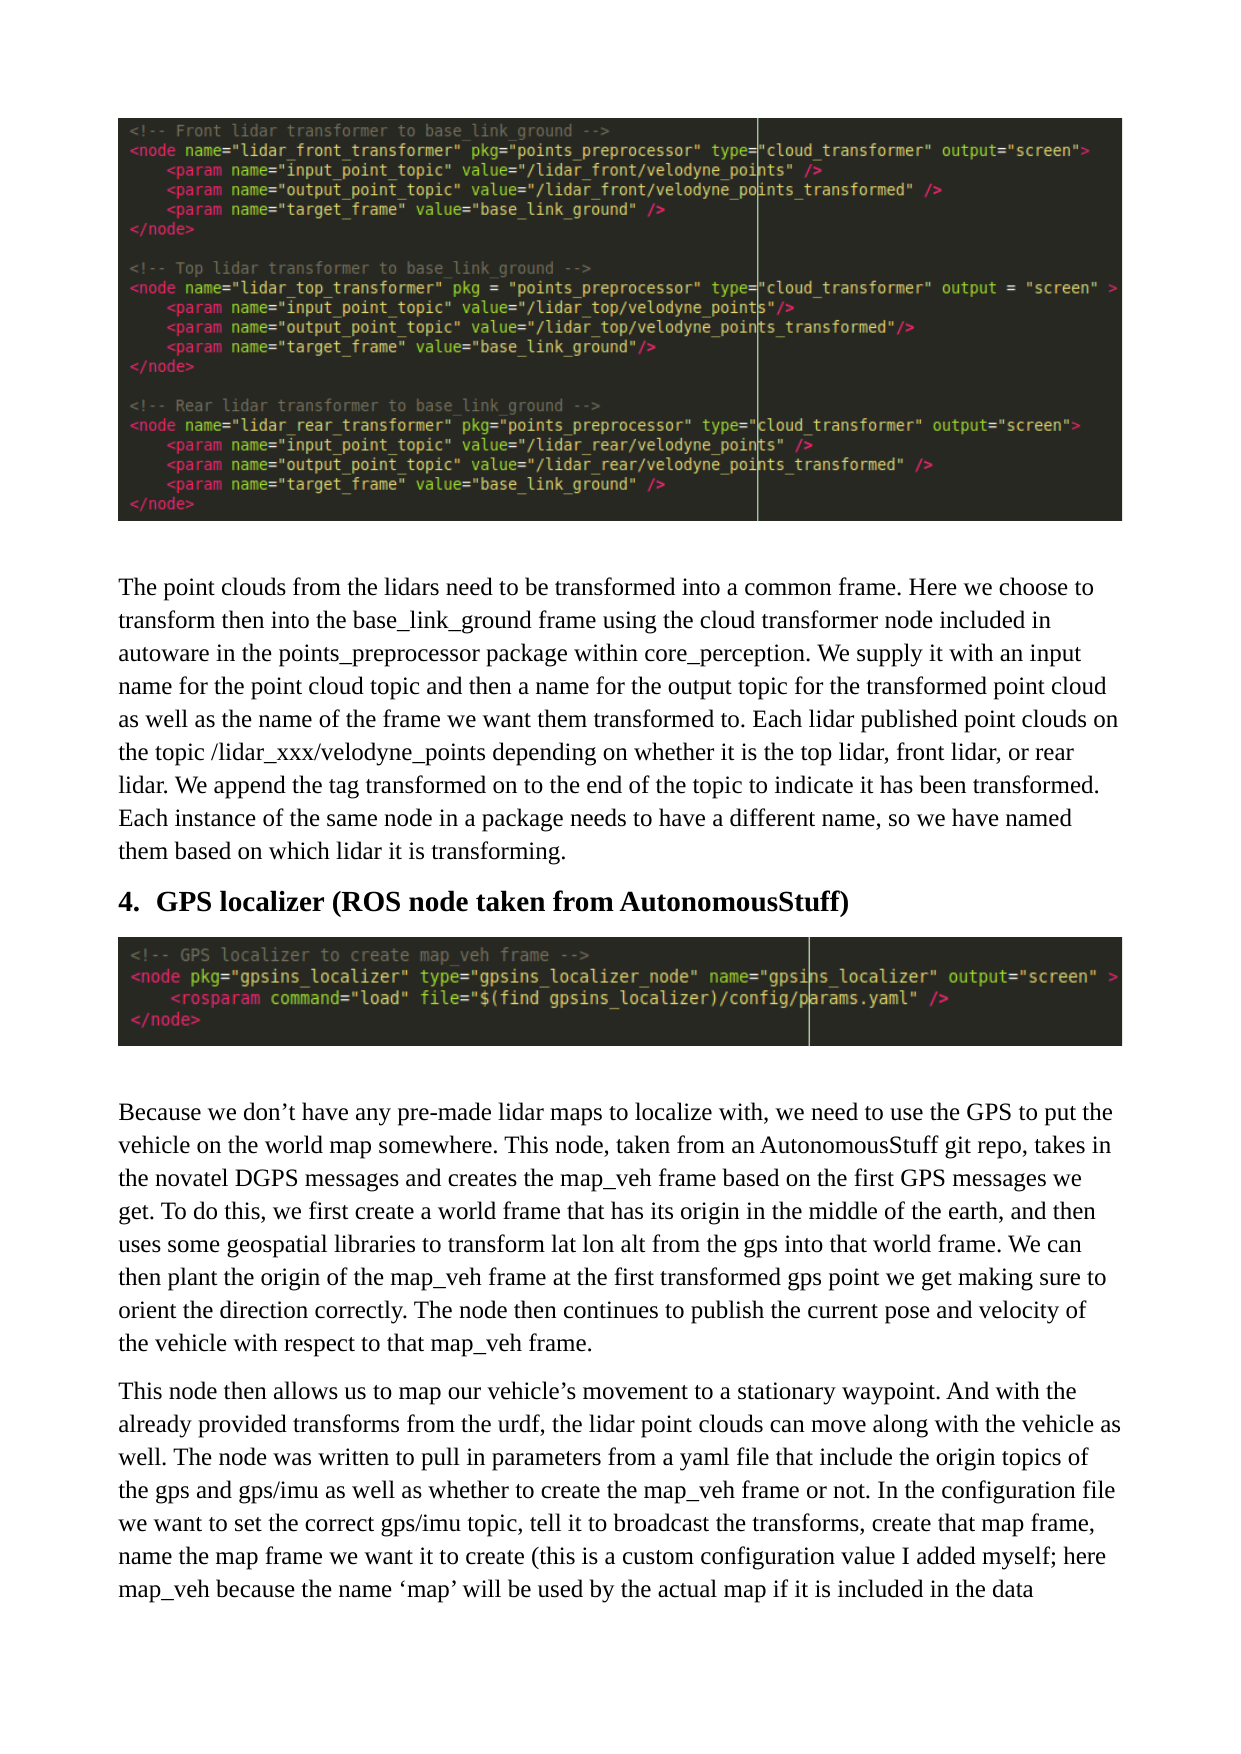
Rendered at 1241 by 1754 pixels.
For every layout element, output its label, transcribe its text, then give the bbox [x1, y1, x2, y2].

list GPS localizer (ROS node taken from AutonomousStuff) [118, 884, 1122, 917]
text This node then allows us to map our vehicle’s movement to a stationary waypoint. And with the already provided transforms from the urdf, the lidar point clouds can move along with the vehicle as well. The node was written to pull in parameters from a yaml file that include the origin topics of the gps and gps/imu as well as whether to create the map_veh frame or not. In the configuration file we want to set the correct gps/imu topic, tell it to broadcast the transforms, create that map frame, name the map frame we want it to create (this is a custom configuration value I added myself; here map_veh because the name ‘map’ will be used by the actual map if it is included in the data [118, 1376, 1122, 1603]
picture [118, 118, 1123, 521]
picture [118, 937, 1123, 1046]
text Because we don’t have any pre-made lidar maps to localize with, we need to use the GPS to put the vehicle on the world map somewhere. This node, taken from an AutonomousStuff git repo, takes in the novatel DGPS messages and creates the map_veh frame based on the first GPS messages we get. To do this, we first create a world frame that has its origin in the middle of the earth, and then uses some geospatial libraries to transform lat lon alt from the gps into that world frame. We can then plant the origin of the map_veh frame at the first transformed gps point we get making sure to orient the direction correctly. The node then continues to publish the current pose and velocity of the vehicle with respect to that map_veh frame. [118, 1097, 1122, 1357]
text The point clouds from the lidars need to be transformed into a common frame. Here we choose to transform then into the base_link_ground frame using the cloud transformer node included in autoware in the points_preprocessor package within core_perception. We supply it with an input name for the point cloud topic and then a name for the output topic for the transformed point cloud as well as the name of the frame we want them transformed to. Each lidar published point clouds on the topic /lidar_xxx/velodyne_points depending on whether it is the top lidar, front lidar, or rear lidar. We append the tag transformed on to the end of the topic to indicate it has been transformed. Each instance of the same node in a package needs to have a different name, so we have named them based on which lidar it is transforming. [118, 572, 1122, 865]
